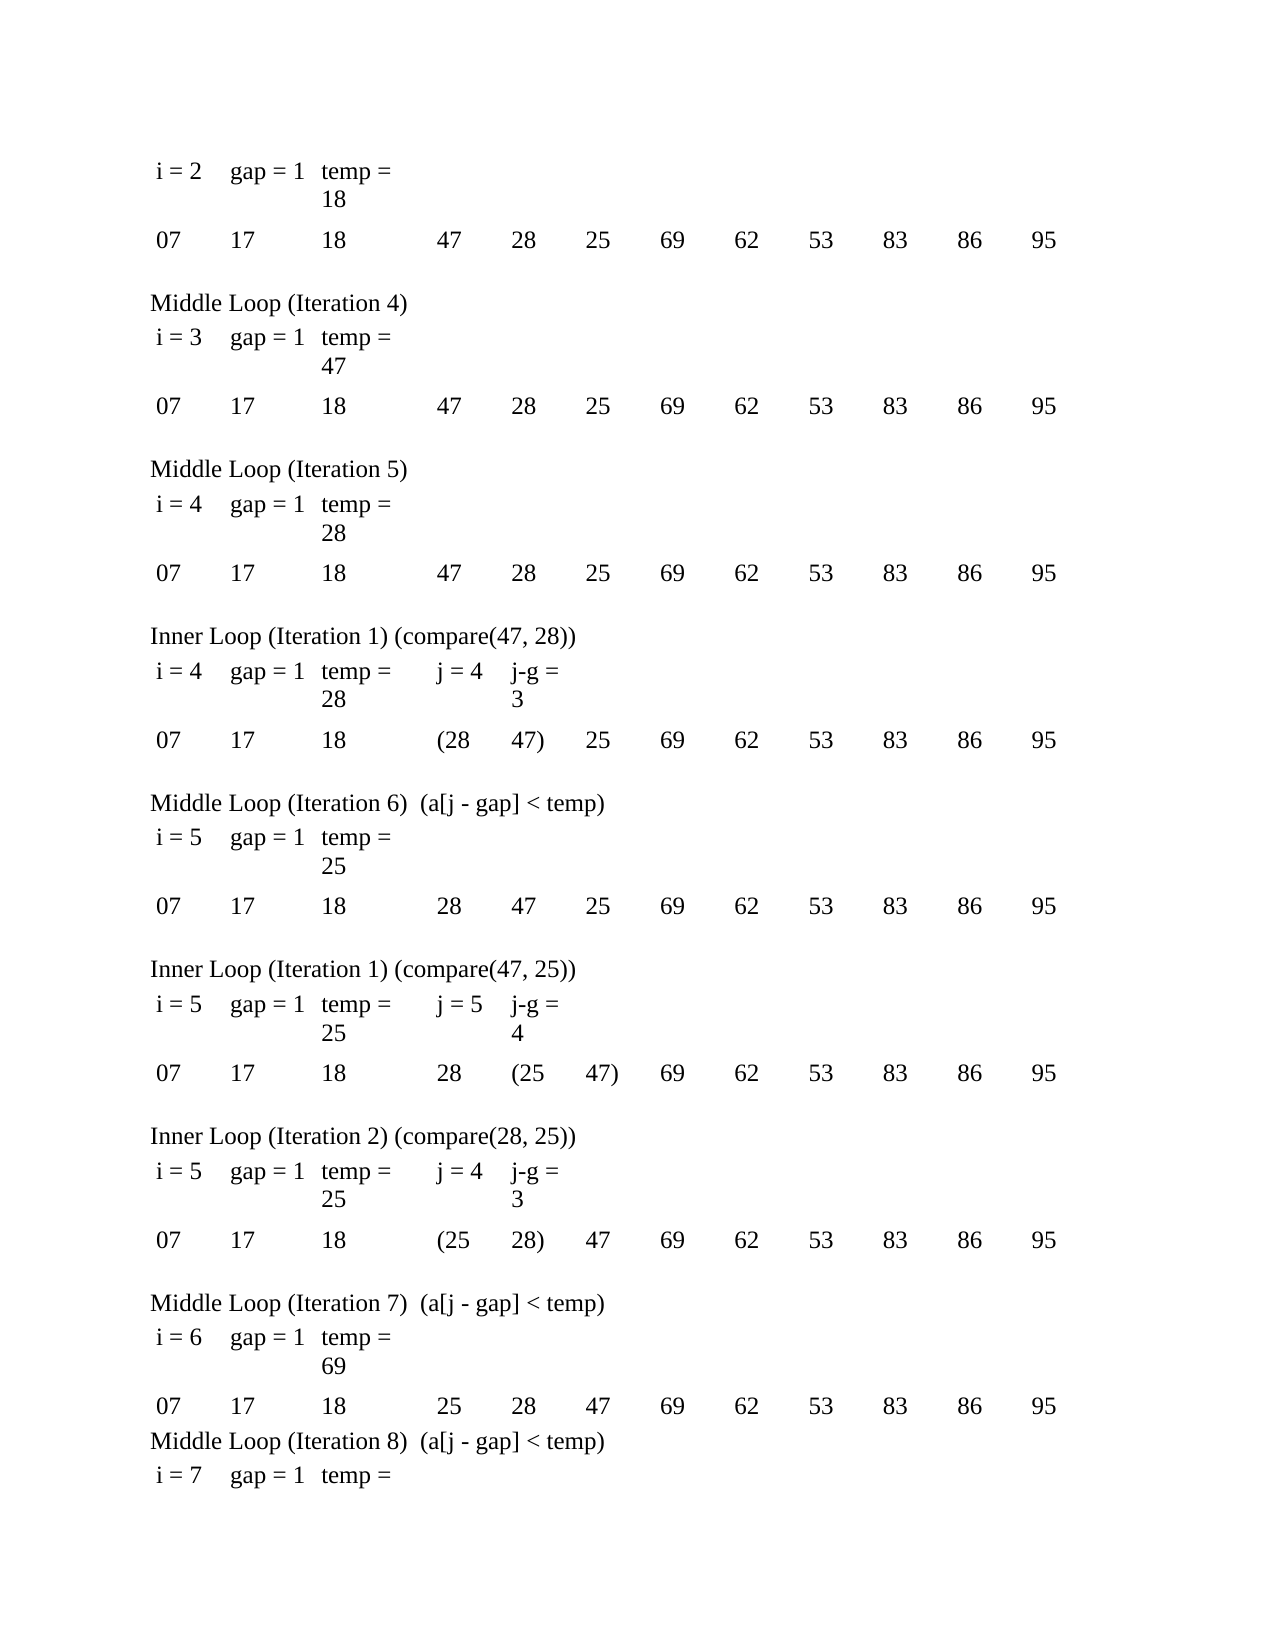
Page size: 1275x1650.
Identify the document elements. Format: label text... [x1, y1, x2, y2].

table_header [877, 983, 951, 1052]
table_header temp = 47 [315, 317, 431, 386]
table_header temp = 28 [315, 483, 431, 552]
table_header [728, 983, 803, 1052]
table_header [654, 317, 728, 386]
table_header [728, 317, 803, 386]
table_cell 25 [580, 552, 654, 592]
table_cell 28 [505, 1386, 579, 1426]
table_header [505, 817, 579, 886]
table_header [580, 483, 654, 552]
table_header j = 4 [431, 1150, 505, 1219]
table_cell 69 [654, 552, 728, 592]
table_header gap = 1 [224, 983, 315, 1052]
table_cell 53 [803, 1219, 877, 1259]
table_header [877, 650, 951, 719]
table_cell 83 [877, 719, 951, 759]
table_cell 62 [728, 552, 803, 592]
table_header [1026, 1455, 1125, 1495]
table_cell 83 [877, 886, 951, 926]
table_header [431, 817, 505, 886]
table_cell 25 [580, 386, 654, 426]
table_cell 53 [803, 1052, 877, 1092]
table_header gap = 1 [224, 317, 315, 386]
table_header [505, 483, 579, 552]
text Middle Loop (Iteration 6) (a[j - gap] < temp) [150, 788, 1125, 817]
table_header gap = 1 [224, 1455, 315, 1495]
table_header [951, 1317, 1026, 1386]
text Inner Loop (Iteration 1) (compare(47, 25)) [150, 954, 1125, 983]
table_cell 95 [1026, 219, 1125, 259]
table_header [803, 483, 877, 552]
table_header gap = 1 [224, 1150, 315, 1219]
table_cell 86 [951, 719, 1026, 759]
table_header i = 5 [150, 1150, 224, 1219]
table_header gap = 1 [224, 483, 315, 552]
table_cell 86 [951, 1219, 1026, 1259]
table_header [803, 317, 877, 386]
table_cell 69 [654, 1052, 728, 1092]
table_header [431, 150, 505, 219]
table_cell 18 [315, 886, 431, 926]
table_header [431, 317, 505, 386]
table_header [580, 1317, 654, 1386]
table_header [580, 1455, 654, 1495]
table_header [877, 817, 951, 886]
table_cell 17 [224, 219, 315, 259]
table_cell 62 [728, 1219, 803, 1259]
text Inner Loop (Iteration 1) (compare(47, 28)) [150, 621, 1125, 650]
table_cell 69 [654, 1219, 728, 1259]
table_cell 07 [150, 1219, 224, 1259]
table_cell 83 [877, 1052, 951, 1092]
table_cell 62 [728, 1386, 803, 1426]
table_header gap = 1 [224, 817, 315, 886]
table_header [877, 1455, 951, 1495]
table_cell 95 [1026, 886, 1125, 926]
table_header [877, 1317, 951, 1386]
table_header [654, 1455, 728, 1495]
table_header [803, 1455, 877, 1495]
table_cell 47) [580, 1052, 654, 1092]
table_cell 69 [654, 219, 728, 259]
table_cell 69 [654, 719, 728, 759]
table_cell 25 [580, 886, 654, 926]
table_cell 17 [224, 386, 315, 426]
table_cell 62 [728, 1052, 803, 1092]
table_header [654, 150, 728, 219]
table_cell (25 [431, 1219, 505, 1259]
table_header temp = 25 [315, 1150, 431, 1219]
table_cell 83 [877, 386, 951, 426]
table_cell 69 [654, 886, 728, 926]
table_header [1026, 1317, 1125, 1386]
table_header temp = 25 [315, 817, 431, 886]
table_header [877, 1150, 951, 1219]
table_cell 28) [505, 1219, 579, 1259]
text Middle Loop (Iteration 5) [150, 454, 1125, 483]
table_header j-g = 4 [505, 983, 579, 1052]
table_header i = 7 [150, 1455, 224, 1495]
table_header [580, 317, 654, 386]
table_cell 17 [224, 1386, 315, 1426]
table_cell 07 [150, 1386, 224, 1426]
table_cell 28 [431, 1052, 505, 1092]
table_header i = 4 [150, 650, 224, 719]
table_cell 53 [803, 719, 877, 759]
table_cell 18 [315, 219, 431, 259]
text Middle Loop (Iteration 4) [150, 288, 1125, 317]
table_cell 47 [431, 219, 505, 259]
table_header [505, 1455, 579, 1495]
table_cell 47 [580, 1386, 654, 1426]
table_header gap = 1 [224, 1317, 315, 1386]
table_header [728, 1317, 803, 1386]
table_header i = 2 [150, 150, 224, 219]
table_header [505, 150, 579, 219]
table_cell 47 [580, 1219, 654, 1259]
table_cell 47 [505, 886, 579, 926]
table_header [803, 1317, 877, 1386]
text Middle Loop (Iteration 7) (a[j - gap] < temp) [150, 1288, 1125, 1317]
table_header [505, 1317, 579, 1386]
table_header [431, 483, 505, 552]
table_cell 17 [224, 719, 315, 759]
table_header [505, 317, 579, 386]
table_header [1026, 983, 1125, 1052]
table_header [580, 983, 654, 1052]
table_cell 17 [224, 1052, 315, 1092]
table_cell 07 [150, 552, 224, 592]
table_header temp = 28 [315, 650, 431, 719]
table_header temp = 25 [315, 983, 431, 1052]
table_cell 86 [951, 1052, 1026, 1092]
table_header [654, 483, 728, 552]
table_header [951, 317, 1026, 386]
table_header [803, 150, 877, 219]
text Middle Loop (Iteration 8) (a[j - gap] < temp) [150, 1426, 1125, 1454]
table_cell 62 [728, 386, 803, 426]
table_header [803, 650, 877, 719]
table_header [951, 150, 1026, 219]
table_header j-g = 3 [505, 650, 579, 719]
table_cell 28 [505, 552, 579, 592]
table_cell 18 [315, 386, 431, 426]
table_cell 83 [877, 1219, 951, 1259]
table_cell 53 [803, 886, 877, 926]
table_cell 18 [315, 1386, 431, 1426]
table_header [803, 983, 877, 1052]
table_cell 53 [803, 386, 877, 426]
table_cell 95 [1026, 552, 1125, 592]
table_cell 69 [654, 386, 728, 426]
table_cell 28 [505, 386, 579, 426]
table_cell 18 [315, 1219, 431, 1259]
table_cell 95 [1026, 1386, 1125, 1426]
table_header [654, 983, 728, 1052]
table_cell 47) [505, 719, 579, 759]
table_header [1026, 650, 1125, 719]
table_header [877, 317, 951, 386]
table_cell (28 [431, 719, 505, 759]
table_header [1026, 483, 1125, 552]
table_header i = 5 [150, 983, 224, 1052]
table_header [1026, 1150, 1125, 1219]
table_header [728, 1455, 803, 1495]
table_cell 62 [728, 886, 803, 926]
table_header temp = [315, 1455, 431, 1495]
table_header [580, 650, 654, 719]
table_header [728, 817, 803, 886]
table_cell 95 [1026, 1052, 1125, 1092]
table_cell (25 [505, 1052, 579, 1092]
table_cell 47 [431, 386, 505, 426]
table_cell 25 [431, 1386, 505, 1426]
table_header [1026, 817, 1125, 886]
table_cell 18 [315, 552, 431, 592]
table_header [728, 483, 803, 552]
table_cell 07 [150, 1052, 224, 1092]
table_header [951, 1150, 1026, 1219]
table_cell 53 [803, 219, 877, 259]
table_cell 25 [580, 719, 654, 759]
table_cell 28 [431, 886, 505, 926]
table_header [654, 817, 728, 886]
table_cell 86 [951, 1386, 1026, 1426]
table_header i = 3 [150, 317, 224, 386]
table_header i = 6 [150, 1317, 224, 1386]
table_cell 83 [877, 552, 951, 592]
table_header [728, 150, 803, 219]
table_cell 86 [951, 552, 1026, 592]
table_cell 53 [803, 1386, 877, 1426]
table_cell 25 [580, 219, 654, 259]
table_cell 95 [1026, 386, 1125, 426]
table_cell 07 [150, 219, 224, 259]
table_header [951, 650, 1026, 719]
table_cell 17 [224, 1219, 315, 1259]
table_cell 86 [951, 886, 1026, 926]
table_header gap = 1 [224, 150, 315, 219]
table_header [803, 1150, 877, 1219]
table_cell 17 [224, 886, 315, 926]
table_cell 18 [315, 1052, 431, 1092]
table_cell 28 [505, 219, 579, 259]
table_header j = 4 [431, 650, 505, 719]
table_header [951, 1455, 1026, 1495]
table_header gap = 1 [224, 650, 315, 719]
table_header [431, 1455, 505, 1495]
table_header [728, 650, 803, 719]
table_header [877, 150, 951, 219]
table_cell 86 [951, 386, 1026, 426]
table_header [654, 1150, 728, 1219]
table_header [431, 1317, 505, 1386]
table_header [580, 817, 654, 886]
table_cell 07 [150, 886, 224, 926]
table_cell 17 [224, 552, 315, 592]
table_header [654, 1317, 728, 1386]
table_header [654, 650, 728, 719]
table_header i = 5 [150, 817, 224, 886]
table_header [728, 1150, 803, 1219]
table_header [951, 483, 1026, 552]
table_header i = 4 [150, 483, 224, 552]
table_header j-g = 3 [505, 1150, 579, 1219]
table_cell 86 [951, 219, 1026, 259]
table_header [1026, 317, 1125, 386]
text Inner Loop (Iteration 2) (compare(28, 25)) [150, 1121, 1125, 1150]
table_cell 95 [1026, 719, 1125, 759]
table_header [951, 817, 1026, 886]
table_cell 07 [150, 386, 224, 426]
table_cell 07 [150, 719, 224, 759]
table_cell 83 [877, 219, 951, 259]
table_header [580, 150, 654, 219]
table_header j = 5 [431, 983, 505, 1052]
table_cell 69 [654, 1386, 728, 1426]
table_cell 47 [431, 552, 505, 592]
table_header [877, 483, 951, 552]
table_cell 83 [877, 1386, 951, 1426]
table_cell 95 [1026, 1219, 1125, 1259]
table_header [951, 983, 1026, 1052]
table_header temp = 18 [315, 150, 431, 219]
table_cell 62 [728, 219, 803, 259]
table_cell 18 [315, 719, 431, 759]
table_cell 53 [803, 552, 877, 592]
table_header [580, 1150, 654, 1219]
table_cell 62 [728, 719, 803, 759]
table_header temp = 69 [315, 1317, 431, 1386]
table_header [1026, 150, 1125, 219]
table_header [803, 817, 877, 886]
